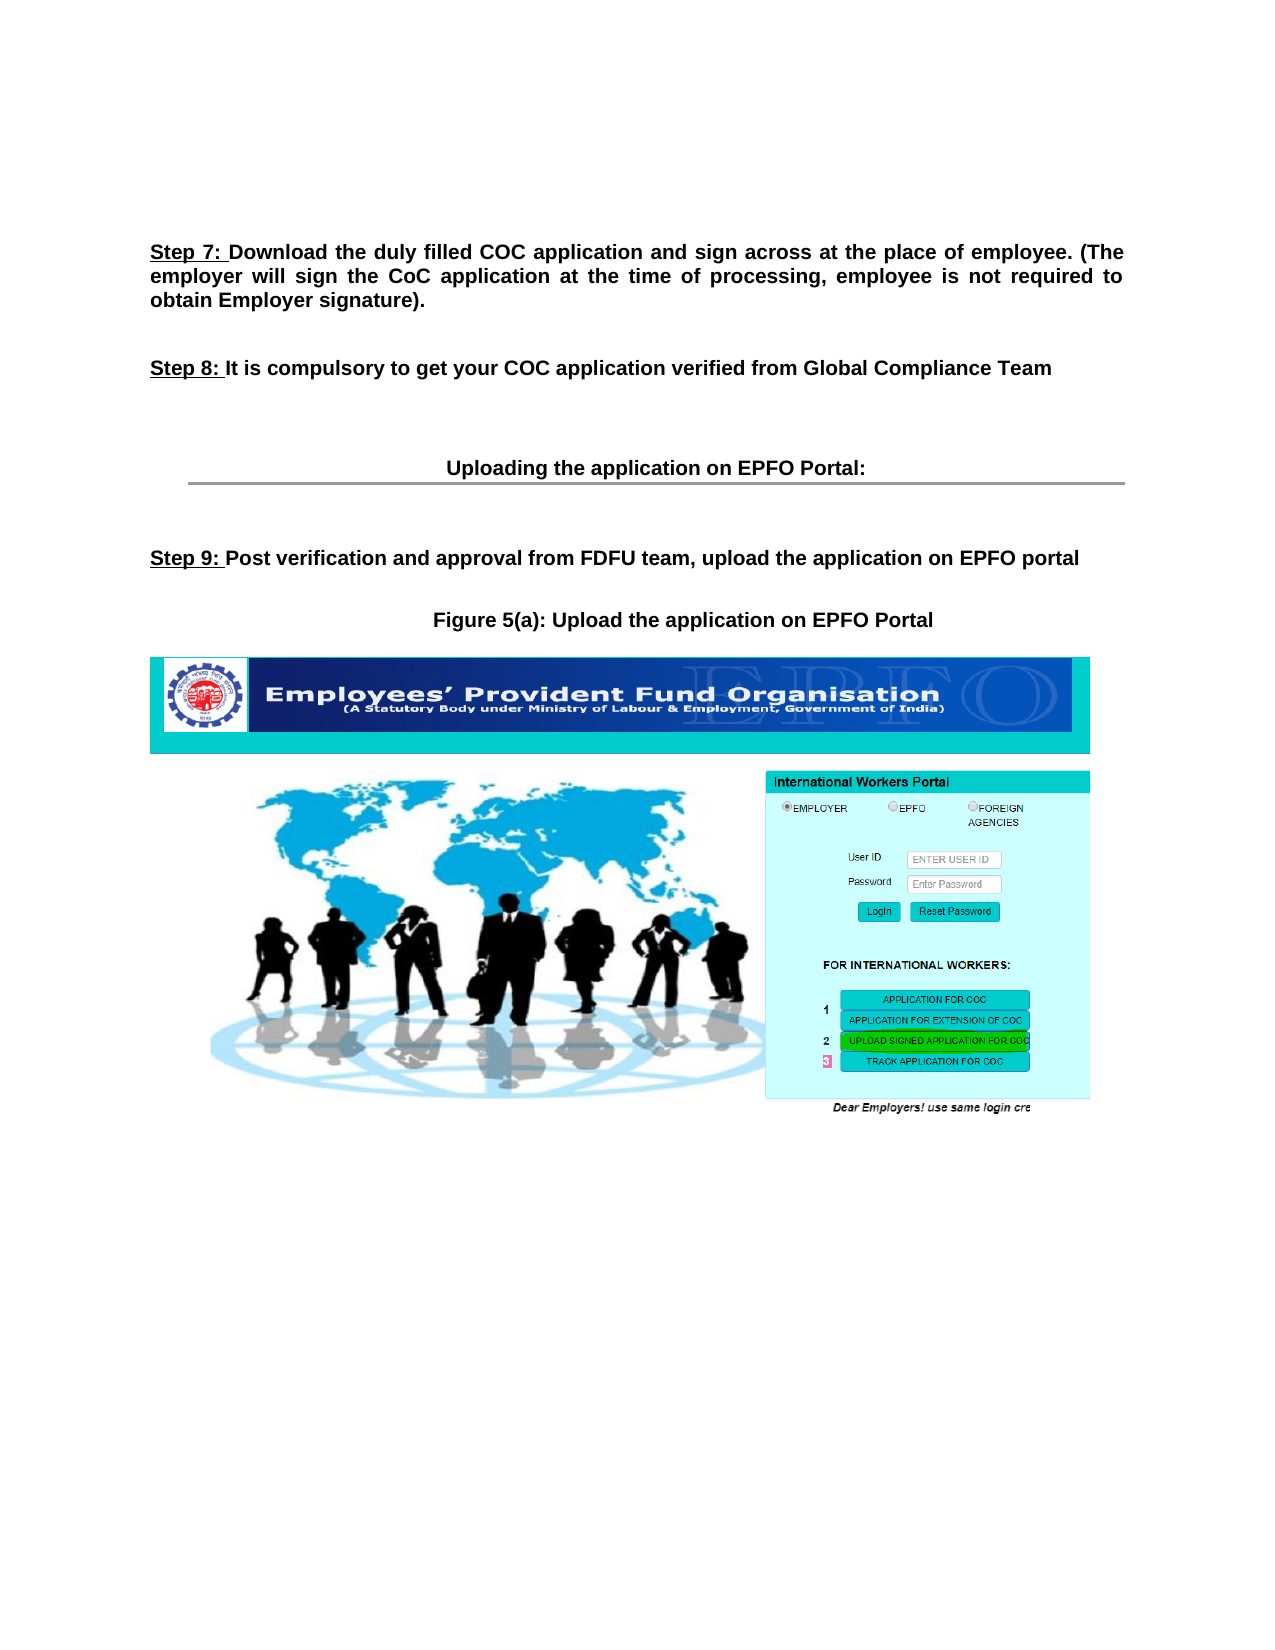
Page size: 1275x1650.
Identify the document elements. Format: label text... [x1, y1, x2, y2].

picture [150, 657, 1091, 1153]
subtitle Figure 5(a): Upload the application on EPFO Portal [242, 607, 1125, 632]
text Step 9: Post verification and approval from FDFU team, upload the application on EPFO portal [150, 546, 1125, 570]
text Step 7: Download the duly filled COC application and sign across at the place of employee. (The employer will sign the CoC application at the time of processing, employee is not required to obtain Employer signature). [150, 239, 1125, 311]
text Step 8: It is compulsory to get your COC application verified from Global Compliance Team [150, 356, 1125, 380]
subtitle Uploading the application on EPFO Portal: [187, 455, 1125, 485]
